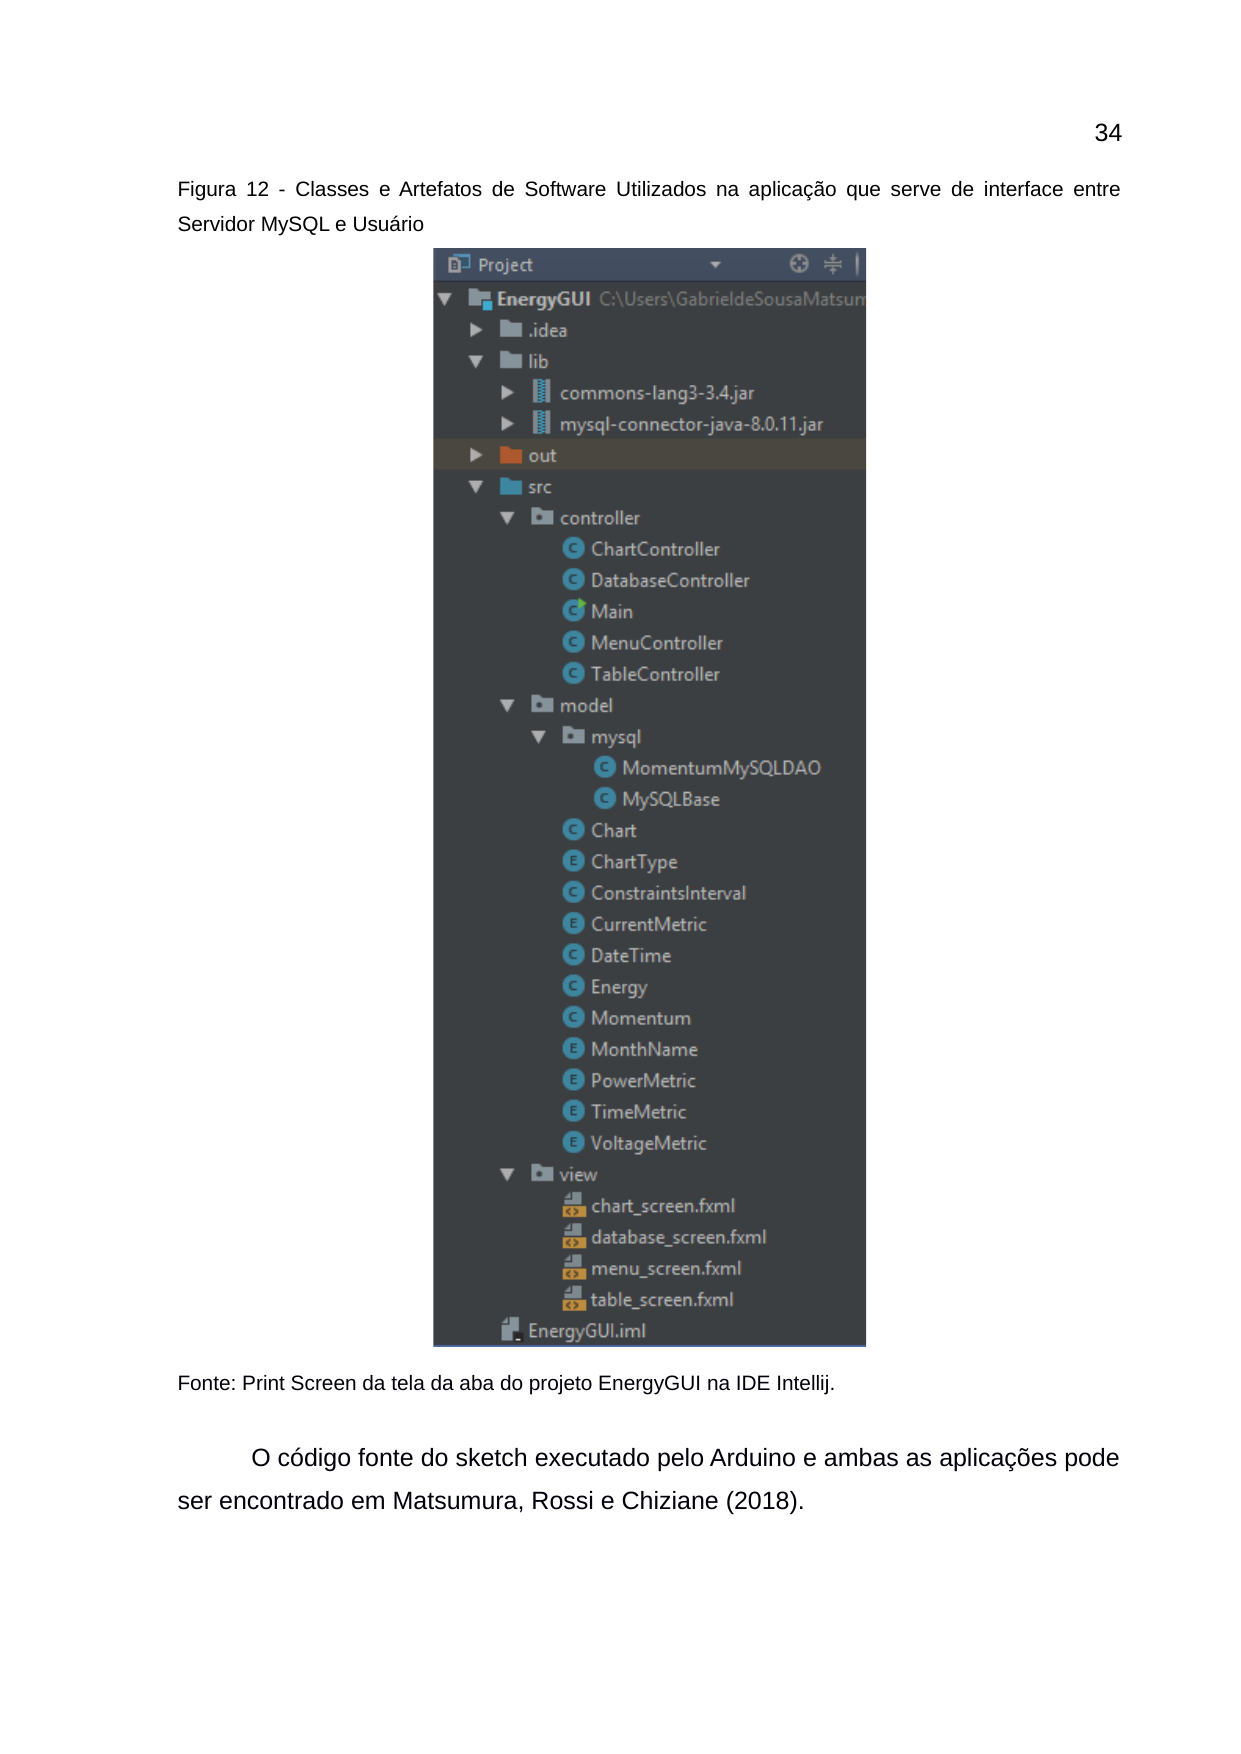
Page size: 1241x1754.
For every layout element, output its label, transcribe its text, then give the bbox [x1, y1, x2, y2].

text O código fonte do sketch executado pelo Arduino e ambas as aplicações pode ser encontrado em Matsumura, Rossi e Chiziane (2018). [177, 1443, 1122, 1514]
picture [433, 248, 867, 1347]
text Fonte: Print Screen da tela da aba do projeto EnergyGUI na IDE Intellij. [177, 1371, 1122, 1395]
text Figura 12 - Classes e Artefatos de Software Utilizados na aplicação que serve de interface entre Servidor MySQL e Usuário [177, 176, 1122, 236]
